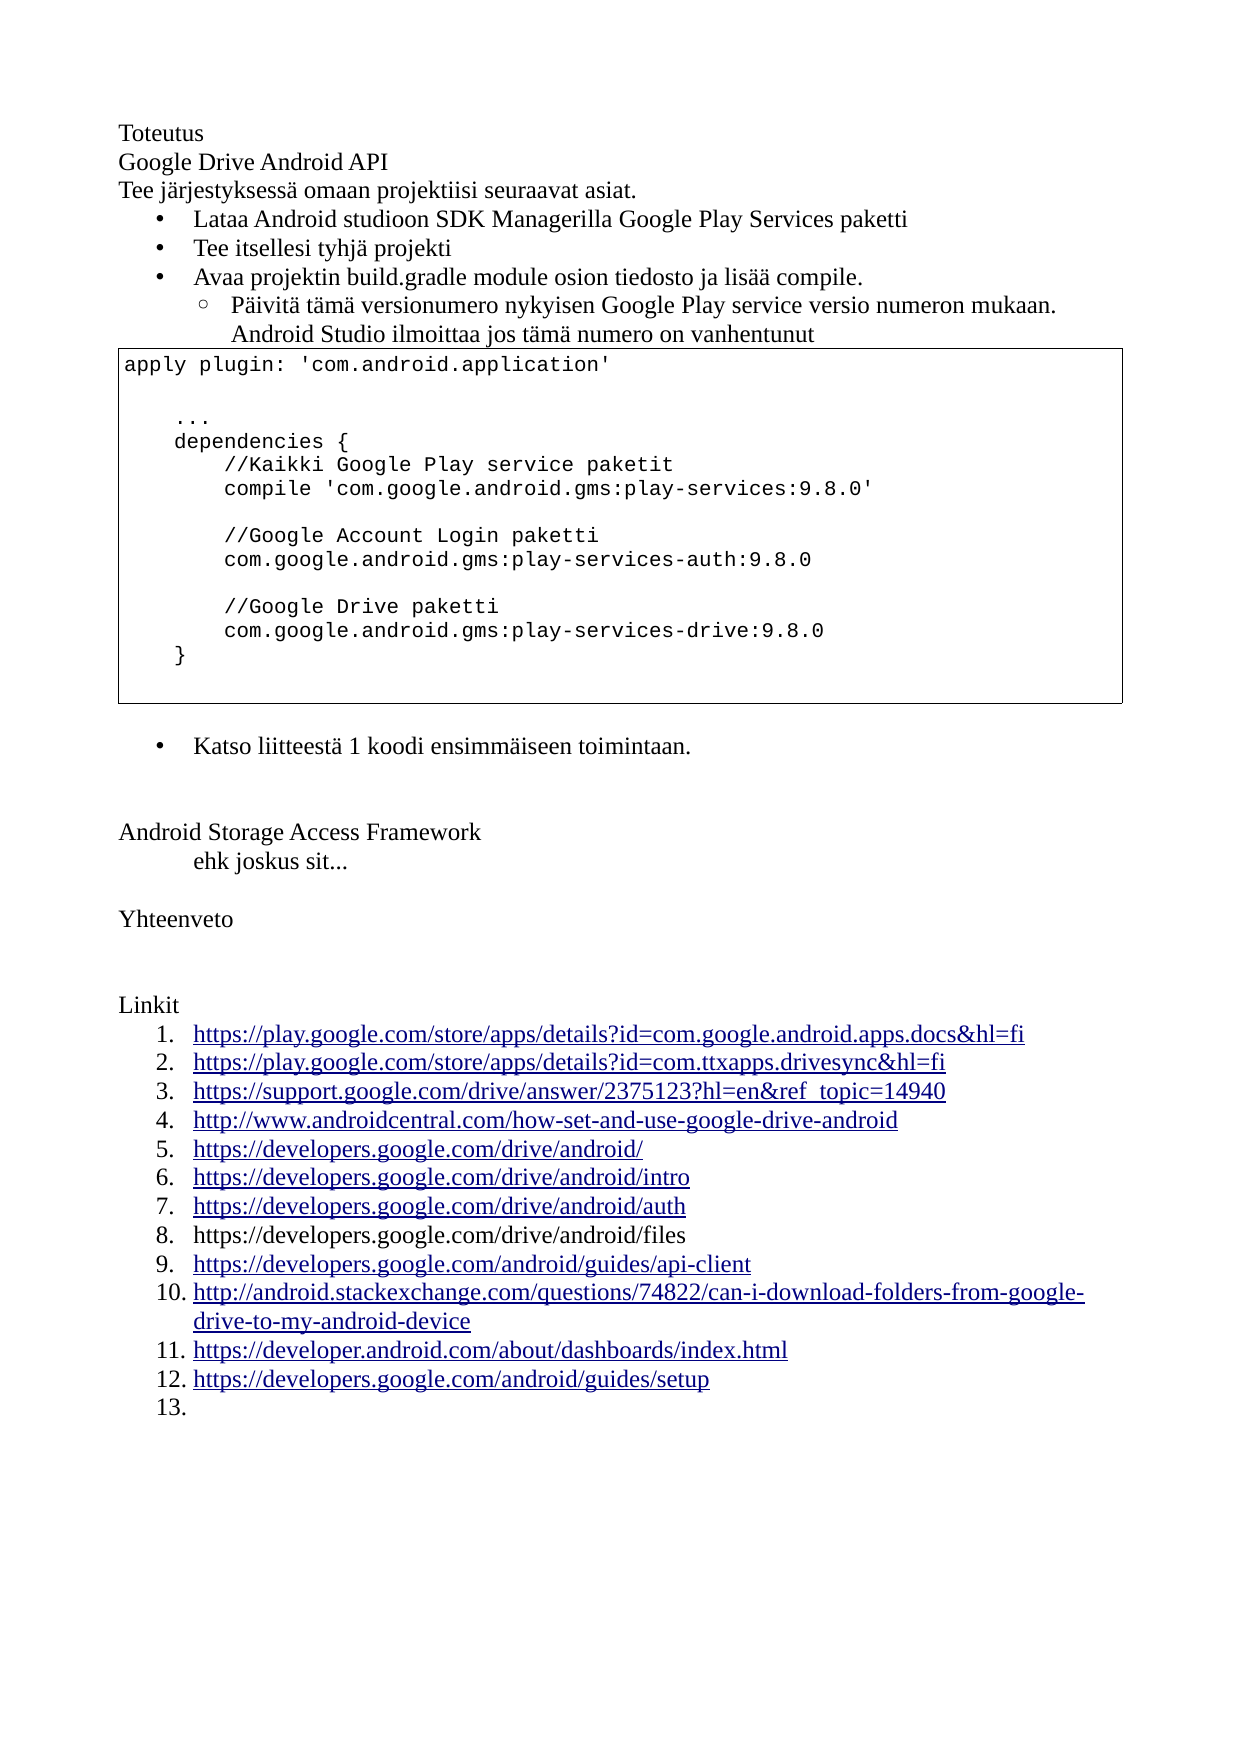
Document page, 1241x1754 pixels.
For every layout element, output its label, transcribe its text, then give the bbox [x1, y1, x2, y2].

text Tee järjestyksessä omaan projektiisi seuraavat asiat. [118, 176, 1122, 204]
text ehk joskus sit... [118, 846, 1122, 875]
list https://developers.google.com/drive/android/ [156, 1134, 1122, 1162]
text Toteutus [118, 118, 1122, 147]
list https://play.google.com/store/apps/details?id=com.google.android.apps.docs&hl=fi [156, 1019, 1122, 1047]
text Android Storage Access Framework [118, 817, 1122, 846]
list https://support.google.com/drive/answer/2375123?hl=en&ref_topic=14940 [156, 1076, 1122, 1105]
list Katso liitteestä 1 koodi ensimmäiseen toimintaan. [156, 731, 1122, 760]
list https://developers.google.com/drive/android/intro [156, 1162, 1122, 1191]
list https://developers.google.com/android/guides/api-client [156, 1249, 1122, 1277]
text Google Drive Android API [118, 147, 1122, 176]
list https://developers.google.com/drive/android/files [156, 1220, 1122, 1249]
list https://developer.android.com/about/dashboards/index.html [156, 1335, 1122, 1364]
list Päivitä tämä versionumero nykyisen Google Play service versio numeron mukaan. Android Studio ilmoittaa jos tämä numero on vanhentunut [193, 291, 1122, 348]
list https://developers.google.com/android/guides/setup [156, 1364, 1122, 1392]
table_header apply plugin: 'com.android.application' ... dependencies { //Kaikki Google Play service paketit compile 'com.google.android.gms:play-services:9.8.0' //Google Account Login paketti com.google.android.gms:play-services-auth:9.8.0 //Google Drive paketti com.google.android.gms:play-services-drive:9.8.0 } [119, 349, 1122, 702]
list Lataa Android studioon SDK Managerilla Google Play Services paketti [156, 204, 1122, 233]
list https://developers.google.com/drive/android/auth [156, 1191, 1122, 1220]
list https://play.google.com/store/apps/details?id=com.ttxapps.drivesync&hl=fi [156, 1047, 1122, 1076]
list Avaa projektin build.gradle module osion tiedosto ja lisää compile. [156, 262, 1122, 291]
list http://android.stackexchange.com/questions/74822/can-i-download-folders-from-google-drive-to-my-android-device [156, 1277, 1122, 1335]
list http://www.androidcentral.com/how-set-and-use-google-drive-android [156, 1105, 1122, 1134]
list Tee itsellesi tyhjä projekti [156, 233, 1122, 262]
text Linkit [118, 990, 1122, 1019]
text Yhteenveto [118, 904, 1122, 932]
